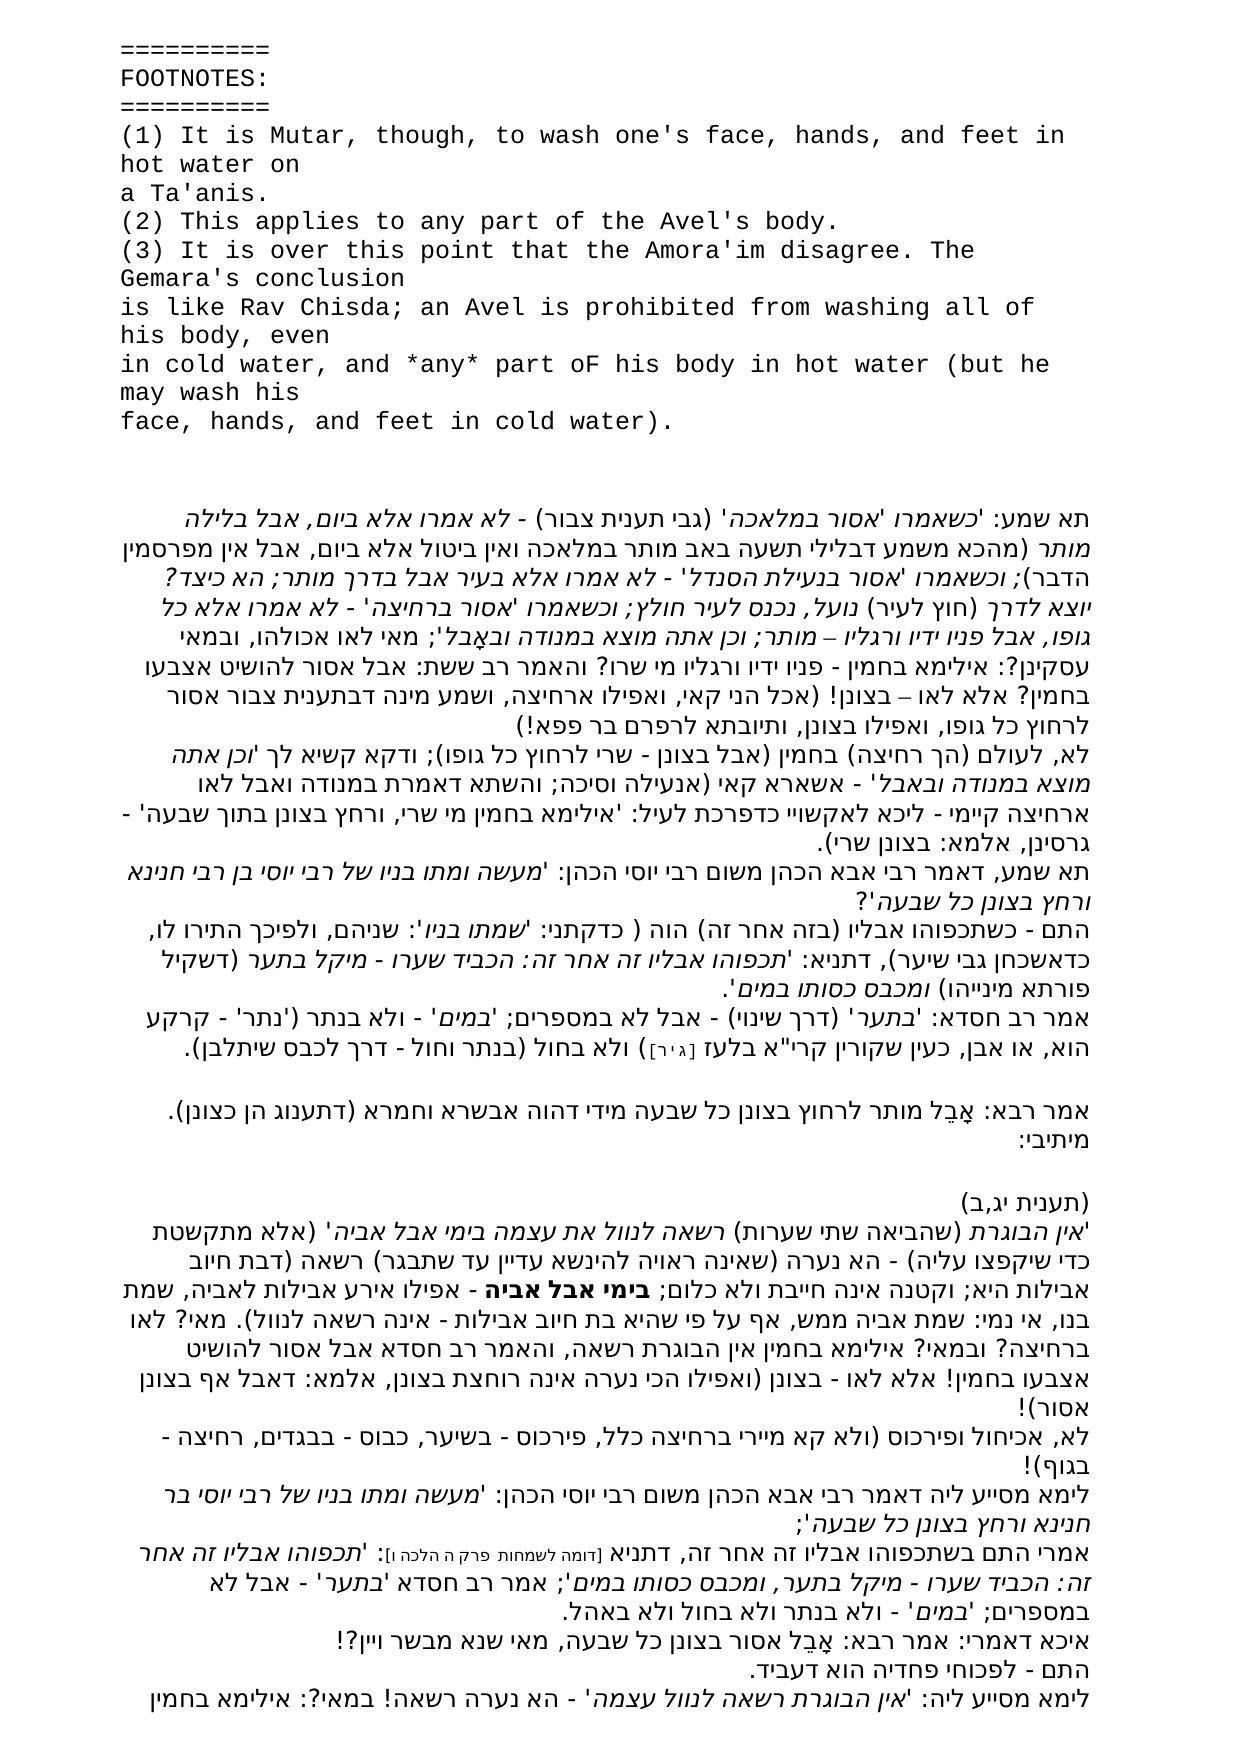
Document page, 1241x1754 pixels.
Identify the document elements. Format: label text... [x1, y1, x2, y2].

text איכא דאמרי: אמר רבא: אָבֵל אסור בצונן כל שבעה, מאי שנא מבשר ויין?! [120, 1627, 1090, 1656]
text a Ta'anis. [120, 180, 1090, 208]
text מיתיבי: [120, 1125, 1090, 1154]
text תא שמע, דאמר רבי אבא הכהן משום רבי יוסי הכהן: 'מעשה ומתו בניו של רבי יוסי בן רבי חנינא ורחץ בצונן כל שבעה'? [120, 857, 1090, 916]
text (2) This applies to any part of the Avel's body. [120, 208, 1090, 237]
text התם - כשתכפוהו אבליו (בזה אחר זה) הוה ( כדקתני: 'שמתו בניו': שניהם, ולפיכך התירו לו, כדאשכחן גבי שיער), דתניא: 'תכפוהו אבליו זה אחר זה: הכביד שערו - מיקל בתער (דשקיל פורתא מינייהו) ומכבס כסותו במים'. [120, 916, 1090, 1004]
text לא, לעולם (הך רחיצה) בחמין (אבל בצונן - שרי לרחוץ כל גופו); ודקא קשיא לך 'וכן אתה מוצא במנודה ובאבל' - אשארא קאי (אנעילה וסיכה; והשתא דאמרת במנודה ואבל לאו ארחיצה קיימי - ליכא לאקשויי כדפרכת לעיל: 'אילימא בחמין מי שרי, ורחץ בצונן בתוך שבעה' - גרסינן, אלמא: בצונן שרי). [120, 740, 1090, 857]
text 'אין הבוגרת (שהביאה שתי שערות) רשאה לנוול את עצמה בימי אבל אביה' (אלא מתקשטת כדי שיקפצו עליה) - הא נערה (שאינה ראויה להינשא עדיין עד שתבגר) רשאה (דבת חיוב אבילות היא; וקטנה אינה חייבת ולא כלום; בימי אבל אביה - אפילו אירע אבילות לאביה, שמת בנו, אי נמי: שמת אביה ממש, אף על פי שהיא בת חיוב אבילות - אינה רשאה לנוול). מאי? לאו ברחיצה? ובמאי? אילימא בחמין אין הבוגרת רשאה, והאמר רב חסדא אבל אסור להושיט אצבעו בחמין! אלא לאו - בצונן (ואפילו הכי נערה אינה רוחצת בצונן, אלמא: דאבל אף בצונן אסור)! [120, 1217, 1090, 1422]
text אמר רבא: אָבֵל מותר לרחוץ בצונן כל שבעה מידי דהוה אבשרא וחמרא (דתענוג הן כצונן). [120, 1096, 1090, 1125]
text face, hands, and feet in cold water). [120, 408, 1090, 437]
text FOOTNOTES: [120, 66, 1090, 94]
text in cold water, and *any* part oF his body in hot water (but he may wash his [120, 351, 1090, 408]
text לא, אכיחול ופירכוס (ולא קא מיירי ברחיצה כלל, פירכוס - בשיער, כבוס - בבגדים, רחיצה - בגוף)! [120, 1422, 1090, 1480]
text תא שמע: 'כשאמרו 'אסור במלאכה' (גבי תענית צבור) - לא אמרו אלא ביום, אבל בלילה מותר (מהכא משמע דבלילי תשעה באב מותר במלאכה ואין ביטול אלא ביום, אבל אין מפרסמין הדבר); וכשאמרו 'אסור בנעילת הסנדל' - לא אמרו אלא בעיר אבל בדרך מותר; הא כיצד? יוצא לדרך (חוץ לעיר) נועל, נכנס לעיר חולץ; וכשאמרו 'אסור ברחיצה' - לא אמרו אלא כל גופו, אבל פניו ידיו ורגליו – מותר; וכן אתה מוצא במנודה ובאָבל'; מאי לאו אכולהו, ובמאי עסקינן?: אילימא בחמין - פניו ידיו ורגליו מי שרו? והאמר רב ששת: אבל אסור להושיט אצבעו בחמין? אלא לאו – בצונן! (אכל הני קאי, ואפילו ארחיצה, ושמע מינה דבתענית צבור אסור לרחוץ כל גופו, ואפילו בצונן, ותיובתא לרפרם בר פפא!) [120, 505, 1090, 740]
text (3) It is over this point that the Amora'im disagree. The Gemara's conclusion [120, 237, 1090, 294]
text לימא מסייע ליה דאמר רבי אבא הכהן משום רבי יוסי הכהן: 'מעשה ומתו בניו של רבי יוסי בר חנינא ורחץ בצונן כל שבעה'; [120, 1480, 1090, 1539]
text (תענית יג,ב) [120, 1188, 1090, 1217]
text התם - לפכוחי פחדיה הוא דעביד. [120, 1656, 1090, 1684]
text לימא מסייע ליה: 'אין הבוגרת רשאה לנוול עצמה' - הא נערה רשאה! במאי?: אילימא בחמין [120, 1684, 1090, 1713]
text is like Rav Chisda; an Avel is prohibited from washing all of his body, even [120, 294, 1090, 351]
text ========== [120, 37, 1090, 66]
text אמר רב חסדא: 'בתער' (דרך שינוי) - אבל לא במספרים; 'במים' - ולא בנתר ('נתר' - קרקע הוא, או אבן, כעין שקורין קרי"א בלעז [גיר]) ולא בחול (בנתר וחול - דרך לכבס שיתלבן). [120, 1004, 1090, 1062]
text אמרי התם בשתכפוהו אבליו זה אחר זה, דתניא [דומה לשמחות פרק ה הלכה ו]: 'תכפוהו אבליו זה אחר זה: הכביד שערו - מיקל בתער, ומכבס כסותו במים'; אמר רב חסדא 'בתער' - אבל לא במספרים; 'במים' - ולא בנתר ולא בחול ולא באהל. [120, 1539, 1090, 1627]
text (1) It is Mutar, though, to wash one's face, hands, and feet in hot water on [120, 123, 1090, 180]
text ========== [120, 94, 1090, 123]
